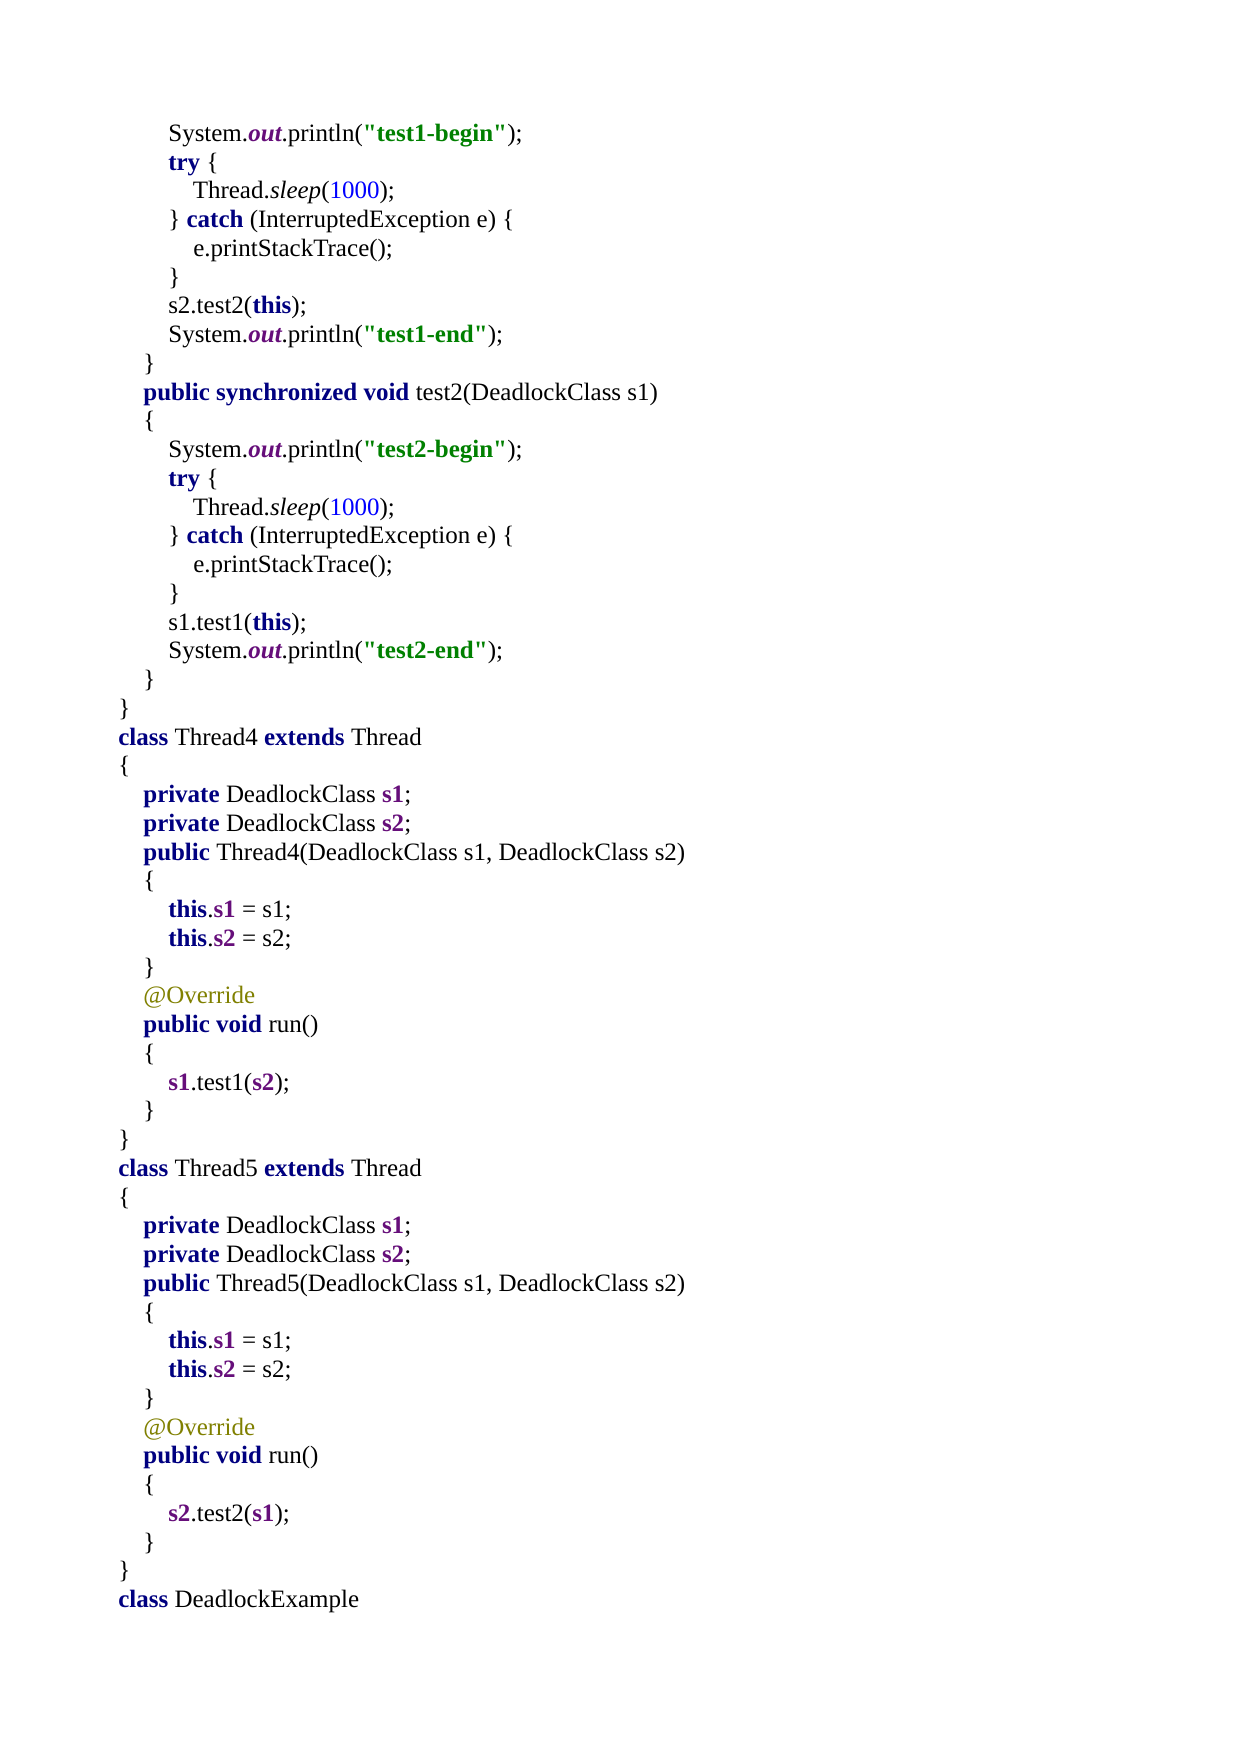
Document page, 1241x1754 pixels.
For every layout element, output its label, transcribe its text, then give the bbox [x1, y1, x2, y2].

text this.s2 = s2; [118, 923, 1122, 952]
text class DeadlockExample [118, 1584, 1122, 1613]
text } [118, 1527, 1122, 1556]
text } [118, 262, 1122, 291]
text private DeadlockClass s1; [118, 779, 1122, 808]
text s1.test1(this); [118, 607, 1122, 636]
text System.out.println("test2-end"); [118, 636, 1122, 664]
text private DeadlockClass s2; [118, 808, 1122, 837]
text } [118, 1096, 1122, 1124]
text } [118, 578, 1122, 607]
text try { [118, 463, 1122, 492]
text this.s1 = s1; [118, 894, 1122, 923]
text public Thread4(DeadlockClass s1, DeadlockClass s2) [118, 837, 1122, 866]
text public Thread5(DeadlockClass s1, DeadlockClass s2) [118, 1268, 1122, 1297]
text } catch (InterruptedException e) { [118, 204, 1122, 233]
text s1.test1(s2); [118, 1067, 1122, 1096]
text private DeadlockClass s2; [118, 1239, 1122, 1268]
text public synchronized void test2(DeadlockClass s1) [118, 377, 1122, 406]
text { [118, 406, 1122, 434]
text public void run() [118, 1009, 1122, 1038]
text private DeadlockClass s1; [118, 1211, 1122, 1239]
text System.out.println("test1-begin"); [118, 118, 1122, 147]
text @Override [118, 981, 1122, 1009]
text } catch (InterruptedException e) { [118, 521, 1122, 549]
text class Thread4 extends Thread [118, 722, 1122, 751]
text this.s1 = s1; [118, 1326, 1122, 1354]
text } [118, 1556, 1122, 1584]
text System.out.println("test2-begin"); [118, 434, 1122, 463]
text } [118, 664, 1122, 693]
text { [118, 1038, 1122, 1067]
text System.out.println("test1-end"); [118, 319, 1122, 348]
text { [118, 751, 1122, 779]
text Thread.sleep(1000); [118, 492, 1122, 521]
text } [118, 348, 1122, 377]
text s2.test2(this); [118, 291, 1122, 319]
text e.printStackTrace(); [118, 233, 1122, 262]
text } [118, 693, 1122, 722]
text Thread.sleep(1000); [118, 176, 1122, 204]
text e.printStackTrace(); [118, 549, 1122, 578]
text { [118, 866, 1122, 894]
text } [118, 1124, 1122, 1153]
text } [118, 952, 1122, 981]
text this.s2 = s2; [118, 1354, 1122, 1383]
text } [118, 1383, 1122, 1412]
text { [118, 1469, 1122, 1498]
text class Thread5 extends Thread [118, 1153, 1122, 1182]
text try { [118, 147, 1122, 176]
text @Override [118, 1412, 1122, 1441]
text { [118, 1182, 1122, 1211]
text s2.test2(s1); [118, 1498, 1122, 1527]
text { [118, 1297, 1122, 1326]
text public void run() [118, 1441, 1122, 1469]
